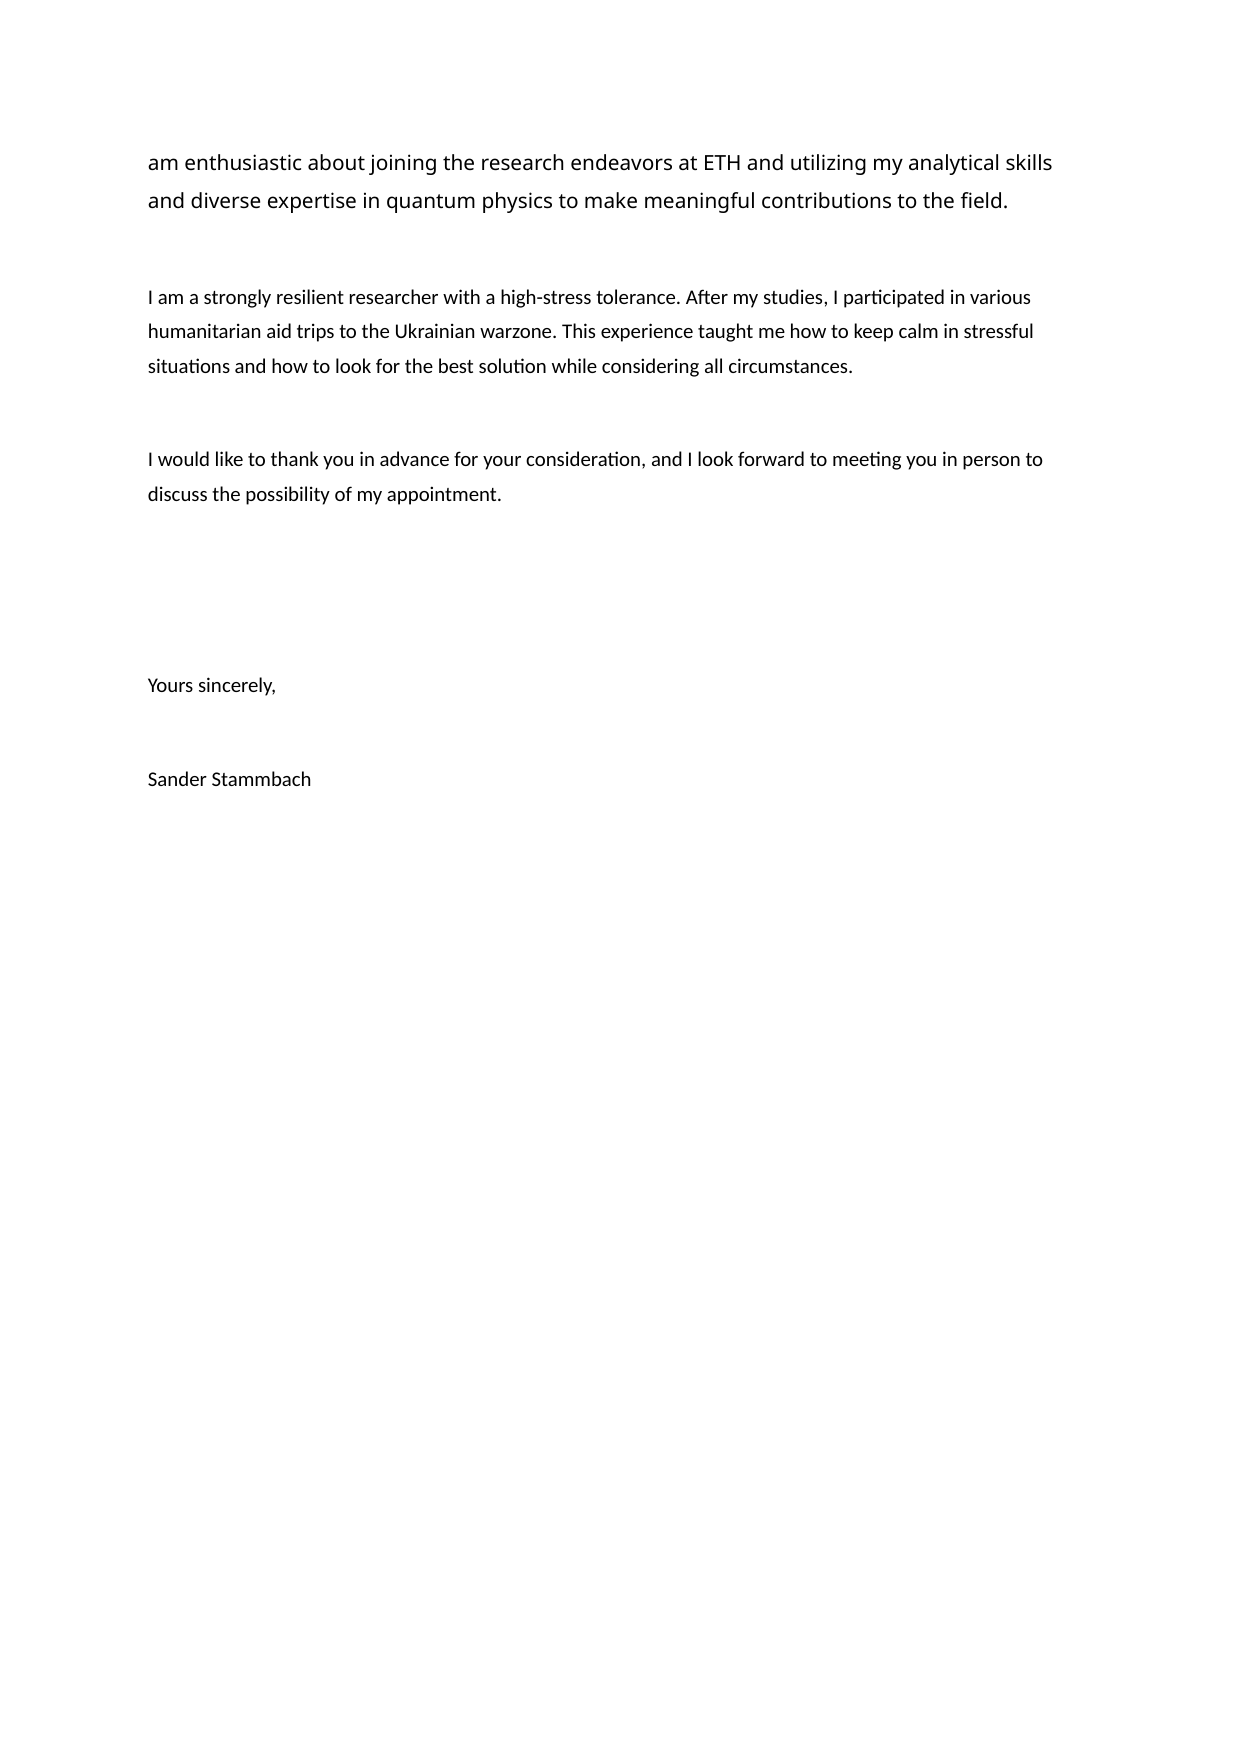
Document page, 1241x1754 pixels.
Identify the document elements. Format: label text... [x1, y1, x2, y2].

text Yours sincerely, [148, 673, 1093, 698]
text Sander Stammbach [148, 766, 1093, 791]
text am enthusiastic about joining the research endeavors at ETH and utilizing my analytical skills and diverse expertise in quantum physics to make meaningful contributions to the field. [148, 148, 1093, 215]
text I am a strongly resilient researcher with a high-stress tolerance. After my studies, I participated in various humanitarian aid trips to the Ukrainian warzone. This experience taught me how to keep calm in stressful situations and how to look for the best solution while considering all circumstances. [148, 284, 1093, 379]
text I would like to thank you in advance for your consideration, and I look forward to meeting you in person to discuss the possibility of my appointment. [148, 447, 1093, 507]
